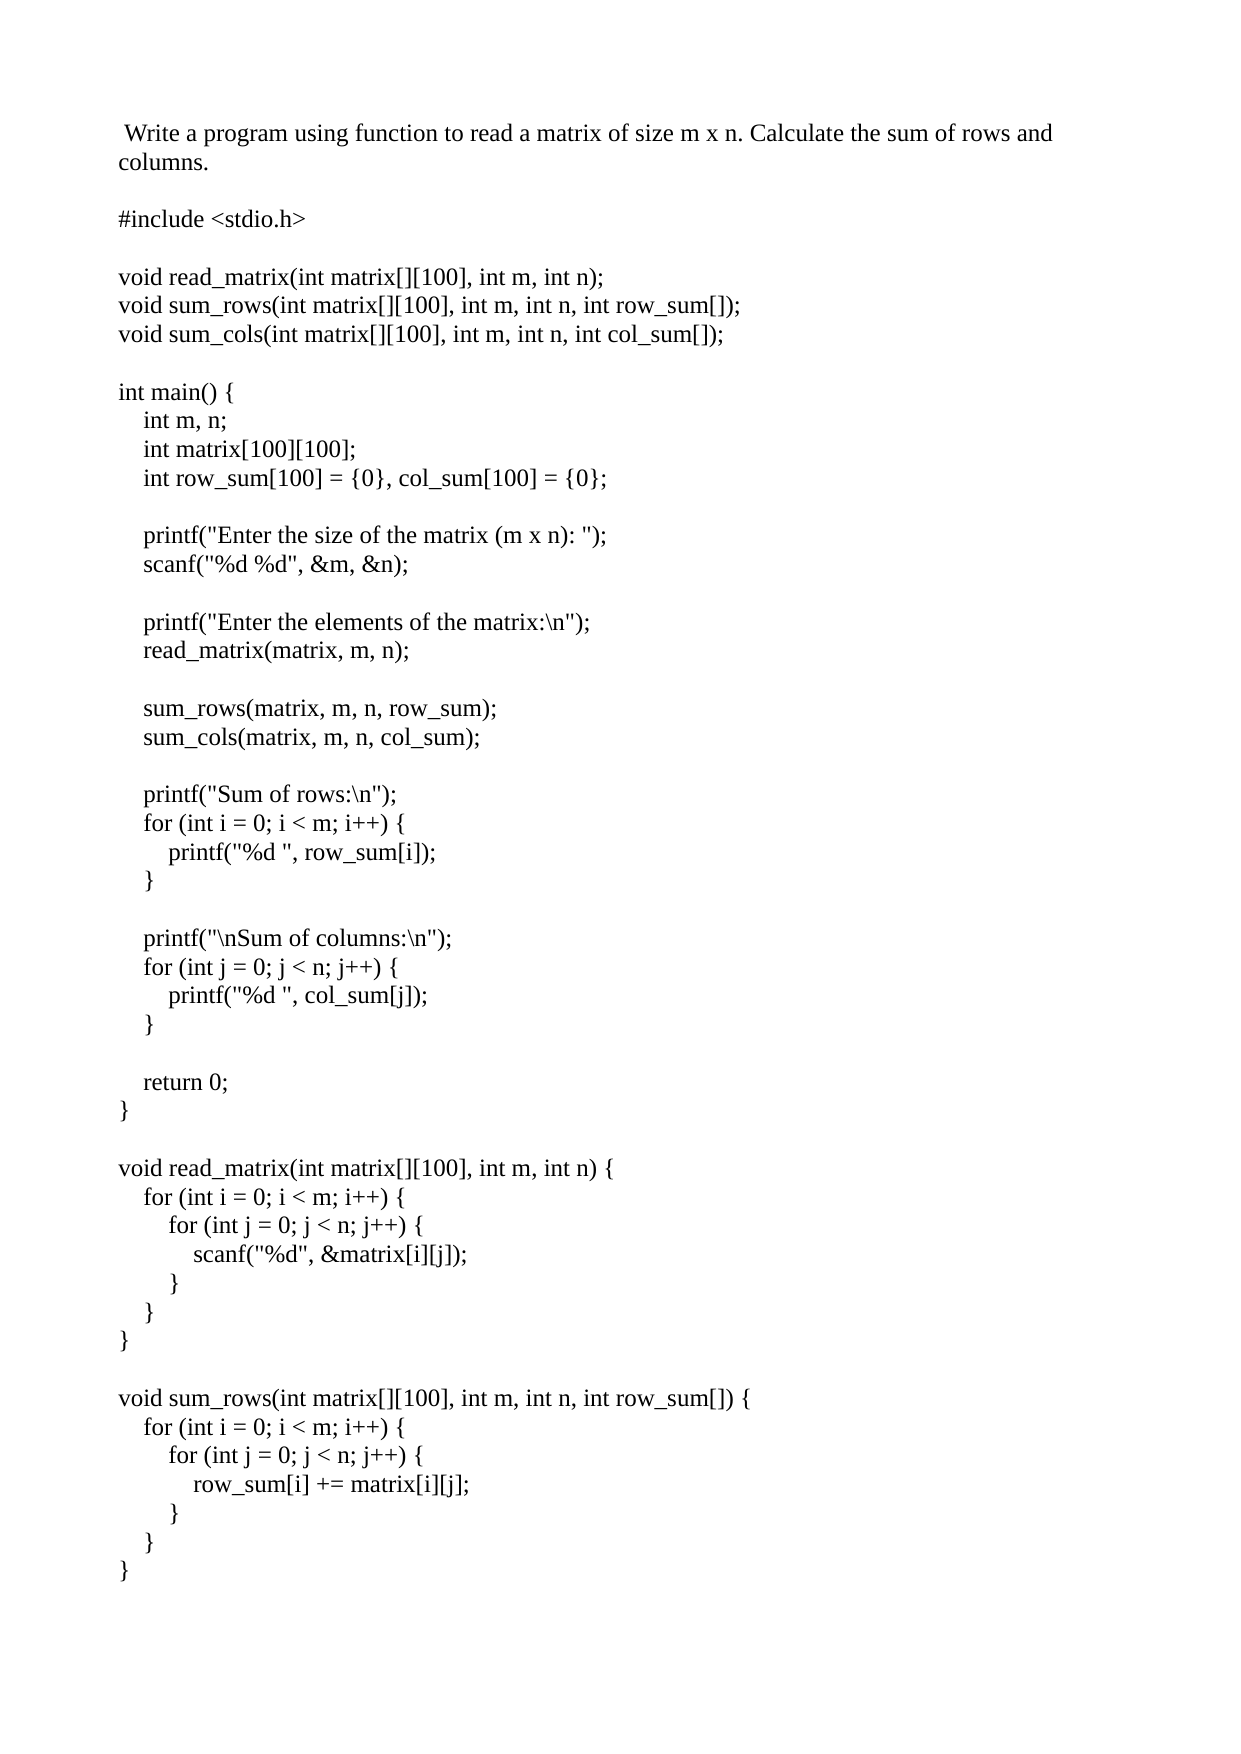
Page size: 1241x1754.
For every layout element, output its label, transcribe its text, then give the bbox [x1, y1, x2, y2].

text scanf("%d", &matrix[i][j]); [118, 1239, 1122, 1268]
text for (int i = 0; i < m; i++) { [118, 1182, 1122, 1211]
text } [118, 1556, 1122, 1584]
text row_sum[i] += matrix[i][j]; [118, 1469, 1122, 1498]
text for (int i = 0; i < m; i++) { [118, 808, 1122, 837]
text int row_sum[100] = {0}, col_sum[100] = {0}; [118, 463, 1122, 492]
text } [118, 1297, 1122, 1326]
text for (int i = 0; i < m; i++) { [118, 1412, 1122, 1441]
text for (int j = 0; j < n; j++) { [118, 1441, 1122, 1469]
text void sum_cols(int matrix[][100], int m, int n, int col_sum[]); [118, 319, 1122, 348]
text for (int j = 0; j < n; j++) { [118, 952, 1122, 981]
text return 0; [118, 1067, 1122, 1096]
text printf("Sum of rows:\n"); [118, 779, 1122, 808]
text read_matrix(matrix, m, n); [118, 636, 1122, 664]
text printf("%d ", col_sum[j]); [118, 981, 1122, 1009]
text printf("%d ", row_sum[i]); [118, 837, 1122, 866]
text void sum_rows(int matrix[][100], int m, int n, int row_sum[]) { [118, 1383, 1122, 1412]
text #include <stdio.h> [118, 204, 1122, 233]
text int m, n; [118, 406, 1122, 434]
text void read_matrix(int matrix[][100], int m, int n) { [118, 1153, 1122, 1182]
text int matrix[100][100]; [118, 434, 1122, 463]
text for (int j = 0; j < n; j++) { [118, 1211, 1122, 1239]
text sum_rows(matrix, m, n, row_sum); [118, 693, 1122, 722]
text } [118, 1527, 1122, 1556]
text void read_matrix(int matrix[][100], int m, int n); [118, 262, 1122, 291]
text } [118, 1326, 1122, 1354]
text scanf("%d %d", &m, &n); [118, 549, 1122, 578]
text sum_cols(matrix, m, n, col_sum); [118, 722, 1122, 751]
text } [118, 866, 1122, 894]
text void sum_rows(int matrix[][100], int m, int n, int row_sum[]); [118, 291, 1122, 319]
text int main() { [118, 377, 1122, 406]
text printf("Enter the elements of the matrix:\n"); [118, 607, 1122, 636]
text printf("\nSum of columns:\n"); [118, 923, 1122, 952]
text } [118, 1498, 1122, 1527]
text } [118, 1009, 1122, 1038]
text } [118, 1096, 1122, 1124]
text } [118, 1268, 1122, 1297]
text printf("Enter the size of the matrix (m x n): "); [118, 521, 1122, 549]
text Write a program using function to read a matrix of size m x n. Calculate the sum of rows and columns. [118, 118, 1122, 176]
